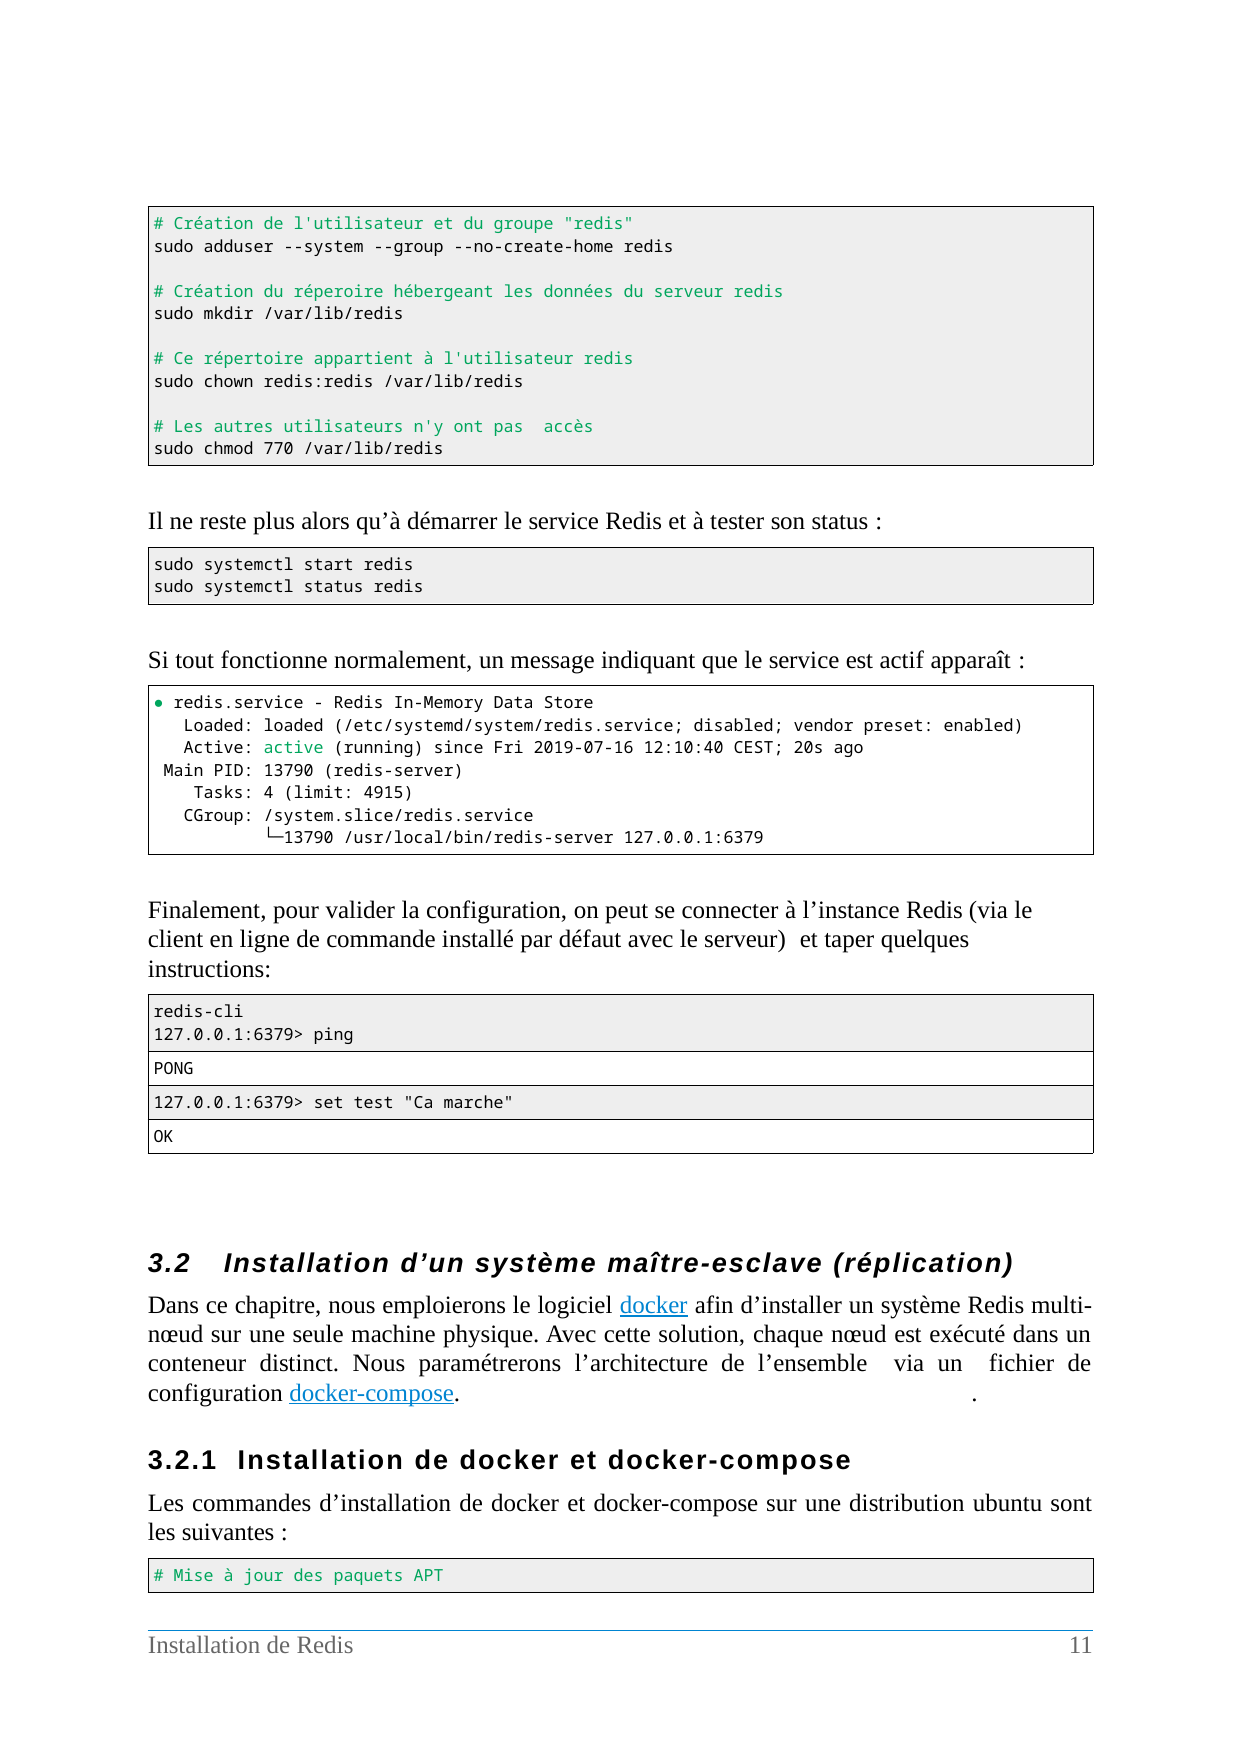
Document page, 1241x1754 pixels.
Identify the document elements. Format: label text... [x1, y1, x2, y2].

text Dans ce chapitre, nous emploierons le logiciel docker afin d’installer un système Redis multi-nœud sur une seule machine physique. Avec cette solution, chaque nœud est exécuté dans un conteneur distinct. Nous paramétrerons l’architecture de l’ensemble via un fichier de configuration docker-compose. . [148, 1290, 1093, 1406]
subtitle Installation d’un système maître-esclave (réplication) [148, 1247, 1093, 1278]
table_header redis-cli 127.0.0.1:6379> ping [149, 995, 1093, 1051]
table_header ● redis.service - Redis In-Memory Data Store Loaded: loaded (/etc/systemd/system/redis.service; disabled; vendor preset: enabled) Active: active (running) since Fri 2019-07-16 12:10:40 CEST; 20s ago Main PID: 13790 (redis-server) Tasks: 4 (limit: 4915) CGroup: /system.slice/redis.service └─13790 /usr/local/bin/redis-server 127.0.0.1:6379 [149, 686, 1093, 854]
table_header sudo systemctl start redis sudo systemctl status redis [149, 548, 1093, 603]
table_header # Création de l'utilisateur et du groupe "redis" sudo adduser --system --group --no-create-home redis # Création du réperoire hébergeant les données du serveur redis sudo mkdir /var/lib/redis # Ce répertoire appartient à l'utilisateur redis sudo chown redis:redis /var/lib/redis # Les autres utilisateurs n'y ont pas accès sudo chmod 770 /var/lib/redis [149, 207, 1093, 465]
table_cell OK [149, 1120, 1093, 1153]
table_cell 127.0.0.1:6379> set test "Ca marche" [149, 1086, 1093, 1119]
text Finalement, pour valider la configuration, on peut se connecter à l’instance Redis (via le client en ligne de commande installé par défaut avec le serveur) et taper quelques instructions: [148, 895, 1093, 982]
table_cell PONG [149, 1052, 1093, 1085]
text Les commandes d’installation de docker et docker-compose sur une distribution ubuntu sont les suivantes : [148, 1487, 1093, 1546]
table_header # Mise à jour des paquets APT [149, 1559, 1093, 1592]
subtitle Installation de docker et docker-compose [148, 1444, 1093, 1475]
text Il ne reste plus alors qu’à démarrer le service Redis et à tester son status : [148, 506, 1093, 535]
text Si tout fonctionne normalement, un message indiquant que le service est actif apparaît : [148, 644, 1093, 673]
